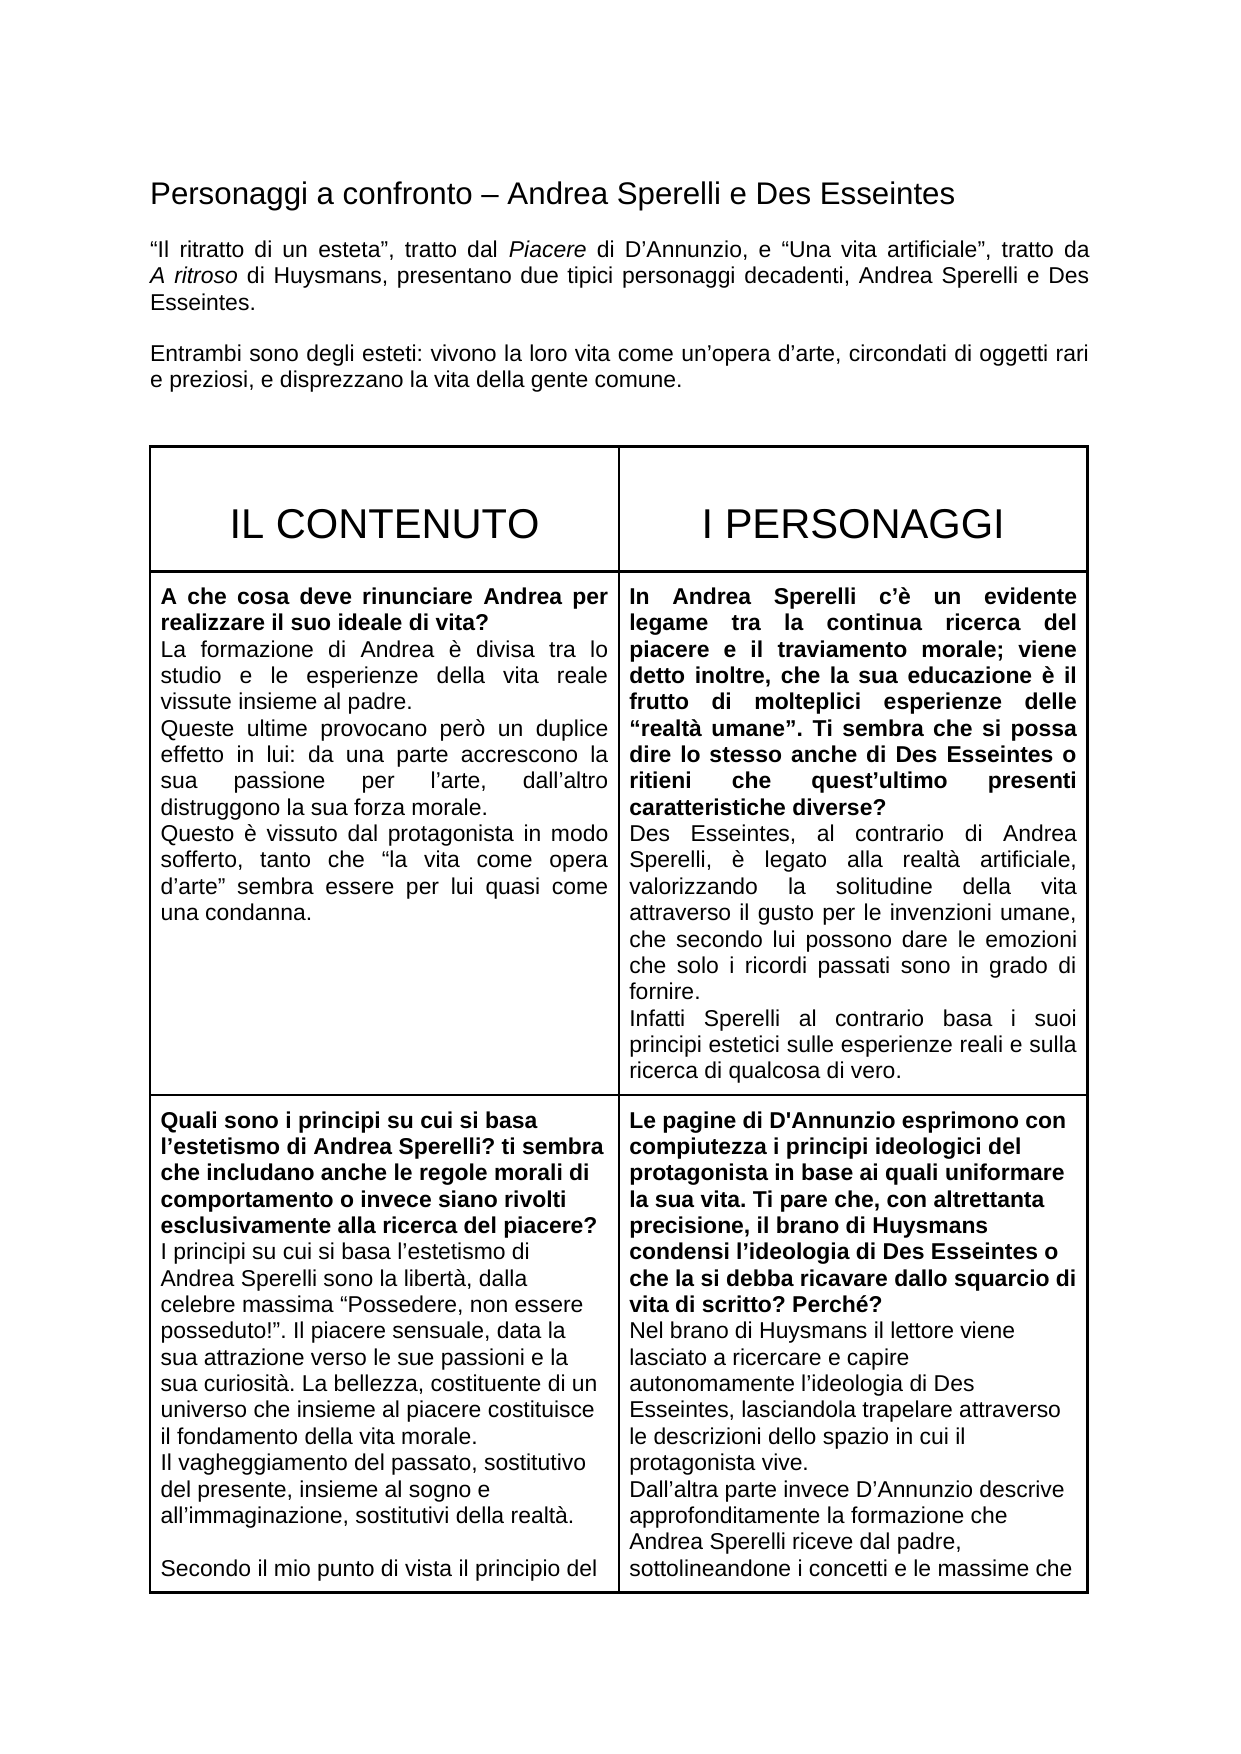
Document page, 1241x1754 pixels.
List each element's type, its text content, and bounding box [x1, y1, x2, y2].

text Personaggi a confronto – Andrea Sperelli e Des Esseintes [150, 175, 1090, 211]
table_header I PERSONAGGI [620, 448, 1086, 570]
table_header IL CONTENUTO [151, 448, 618, 570]
table_cell Le pagine di D'Annunzio esprimono con compiutezza i principi ideologici del protagonista in base ai quali uniformare la sua vita. Ti pare che, con altrettanta precisione, il brano di Huysmans condensi l’ideologia di Des Esseintes o che la si debba ricavare dallo squarcio di vita di scritto? Perché? Nel brano di Huysmans il lettore viene lasciato a ricercare e capire autonomamente l’ideologia di Des Esseintes, lasciandola trapelare attraverso le descrizioni dello spazio in cui il protagonista vive. Dall’altra parte invece D’Annunzio descrive approfonditamente la formazione che Andrea Sperelli riceve dal padre, sottolineandone i concetti e le massime che [620, 1096, 1086, 1591]
table_cell In Andrea Sperelli c’è un evidente legame tra la continua ricerca del piacere e il traviamento morale; viene detto inoltre, che la sua educazione è il frutto di molteplici esperienze delle “realtà umane”. Ti sembra che si possa dire lo stesso anche di Des Esseintes o ritieni che quest’ultimo presenti caratteristiche diverse? Des Esseintes, al contrario di Andrea Sperelli, è legato alla realtà artificiale, valorizzando la solitudine della vita attraverso il gusto per le invenzioni umane, che secondo lui possono dare le emozioni che solo i ricordi passati sono in grado di fornire. Infatti Sperelli al contrario basa i suoi principi estetici sulle esperienze reali e sulla ricerca di qualcosa di vero. [620, 573, 1086, 1094]
table_cell Quali sono i principi su cui si basa l’estetismo di Andrea Sperelli? ti sembra che includano anche le regole morali di comportamento o invece siano rivolti esclusivamente alla ricerca del piacere? I principi su cui si basa l’estetismo di Andrea Sperelli sono la libertà, dalla celebre massima “Possedere, non essere posseduto!”. Il piacere sensuale, data la sua attrazione verso le sue passioni e la sua curiosità. La bellezza, costituente di un universo che insieme al piacere costituisce il fondamento della vita morale. Il vagheggiamento del passato, sostitutivo del presente, insieme al sogno e all’immaginazione, sostitutivi della realtà. Secondo il mio punto di vista il principio del [151, 1096, 618, 1591]
table_cell A che cosa deve rinunciare Andrea per realizzare il suo ideale di vita? La formazione di Andrea è divisa tra lo studio e le esperienze della vita reale vissute insieme al padre. Queste ultime provocano però un duplice effetto in lui: da una parte accrescono la sua passione per l’arte, dall’altro distruggono la sua forza morale. Questo è vissuto dal protagonista in modo sofferto, tanto che “la vita come opera d’arte” sembra essere per lui quasi come una condanna. [151, 573, 618, 1094]
text Entrambi sono degli esteti: vivono la loro vita come un’opera d’arte, circondati di oggetti rari e preziosi, e disprezzano la vita della gente comune. [150, 340, 1090, 393]
text “Il ritratto di un esteta”, tratto dal Piacere di D’Annunzio, e “Una vita artificiale”, tratto da A ritroso di Huysmans, presentano due tipici personaggi decadenti, Andrea Sperelli e Des Esseintes. [150, 236, 1090, 315]
